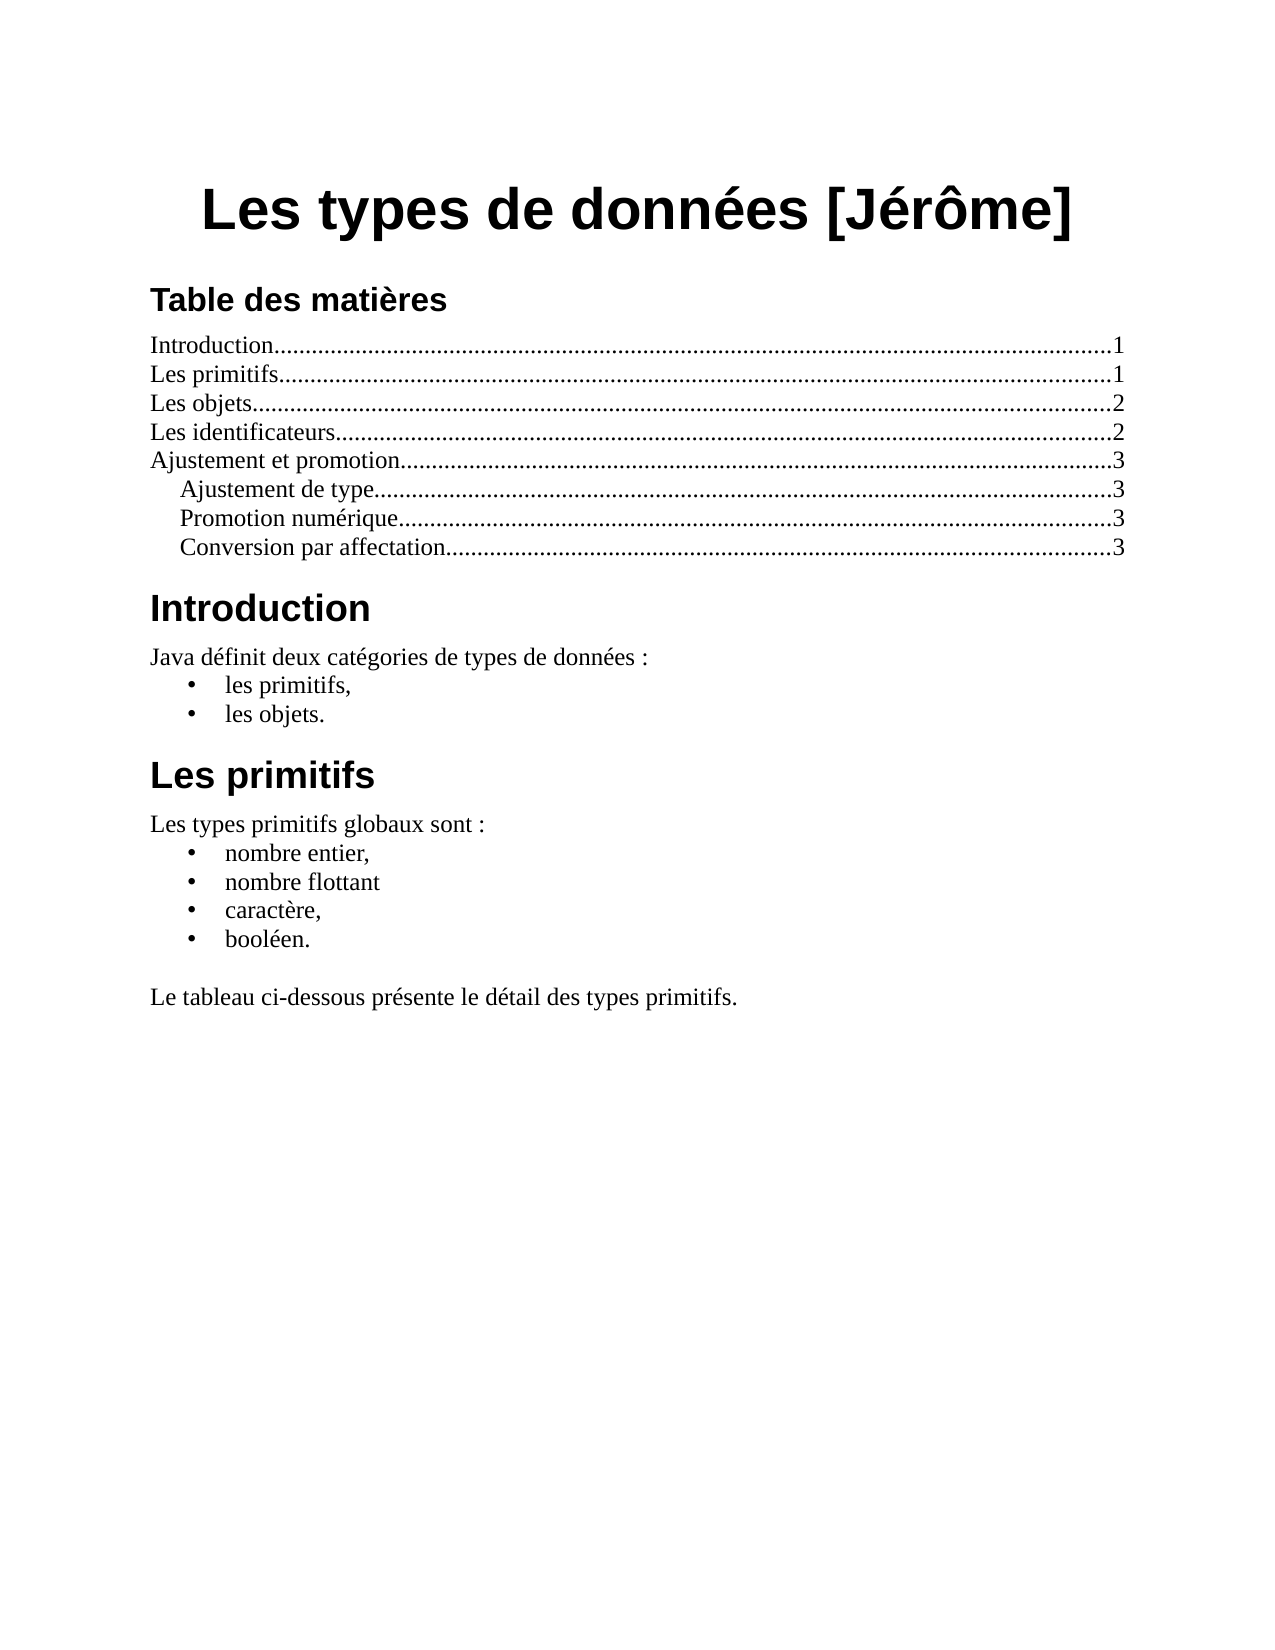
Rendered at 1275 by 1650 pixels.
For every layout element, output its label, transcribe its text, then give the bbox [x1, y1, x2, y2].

list nombre entier, [187, 838, 1125, 867]
title Les types de données [Jérôme] [150, 175, 1125, 242]
list booléen. [187, 924, 1125, 953]
text Ajustement et promotion 3 [150, 446, 1125, 474]
text Java définit deux catégories de types de données : [150, 642, 1125, 670]
list les objets. [187, 699, 1125, 728]
text Introduction 1 [150, 331, 1125, 359]
subtitle Introduction [150, 586, 1125, 629]
text Ajustement de type 3 [179, 474, 1125, 503]
text Les primitifs 1 [150, 359, 1125, 388]
text Les objets 2 [150, 388, 1125, 417]
text Les identificateurs 2 [150, 417, 1125, 446]
list les primitifs, [187, 670, 1125, 699]
text Les types primitifs globaux sont : [150, 809, 1125, 838]
text Promotion numérique 3 [179, 503, 1125, 532]
subtitle Table des matières [150, 279, 1125, 318]
list nombre flottant [187, 867, 1125, 895]
list caractère, [187, 895, 1125, 924]
subtitle Les primitifs [150, 753, 1125, 797]
text Le tableau ci-dessous présente le détail des types primitifs. [150, 982, 1125, 1010]
text Conversion par affectation 3 [179, 532, 1125, 561]
